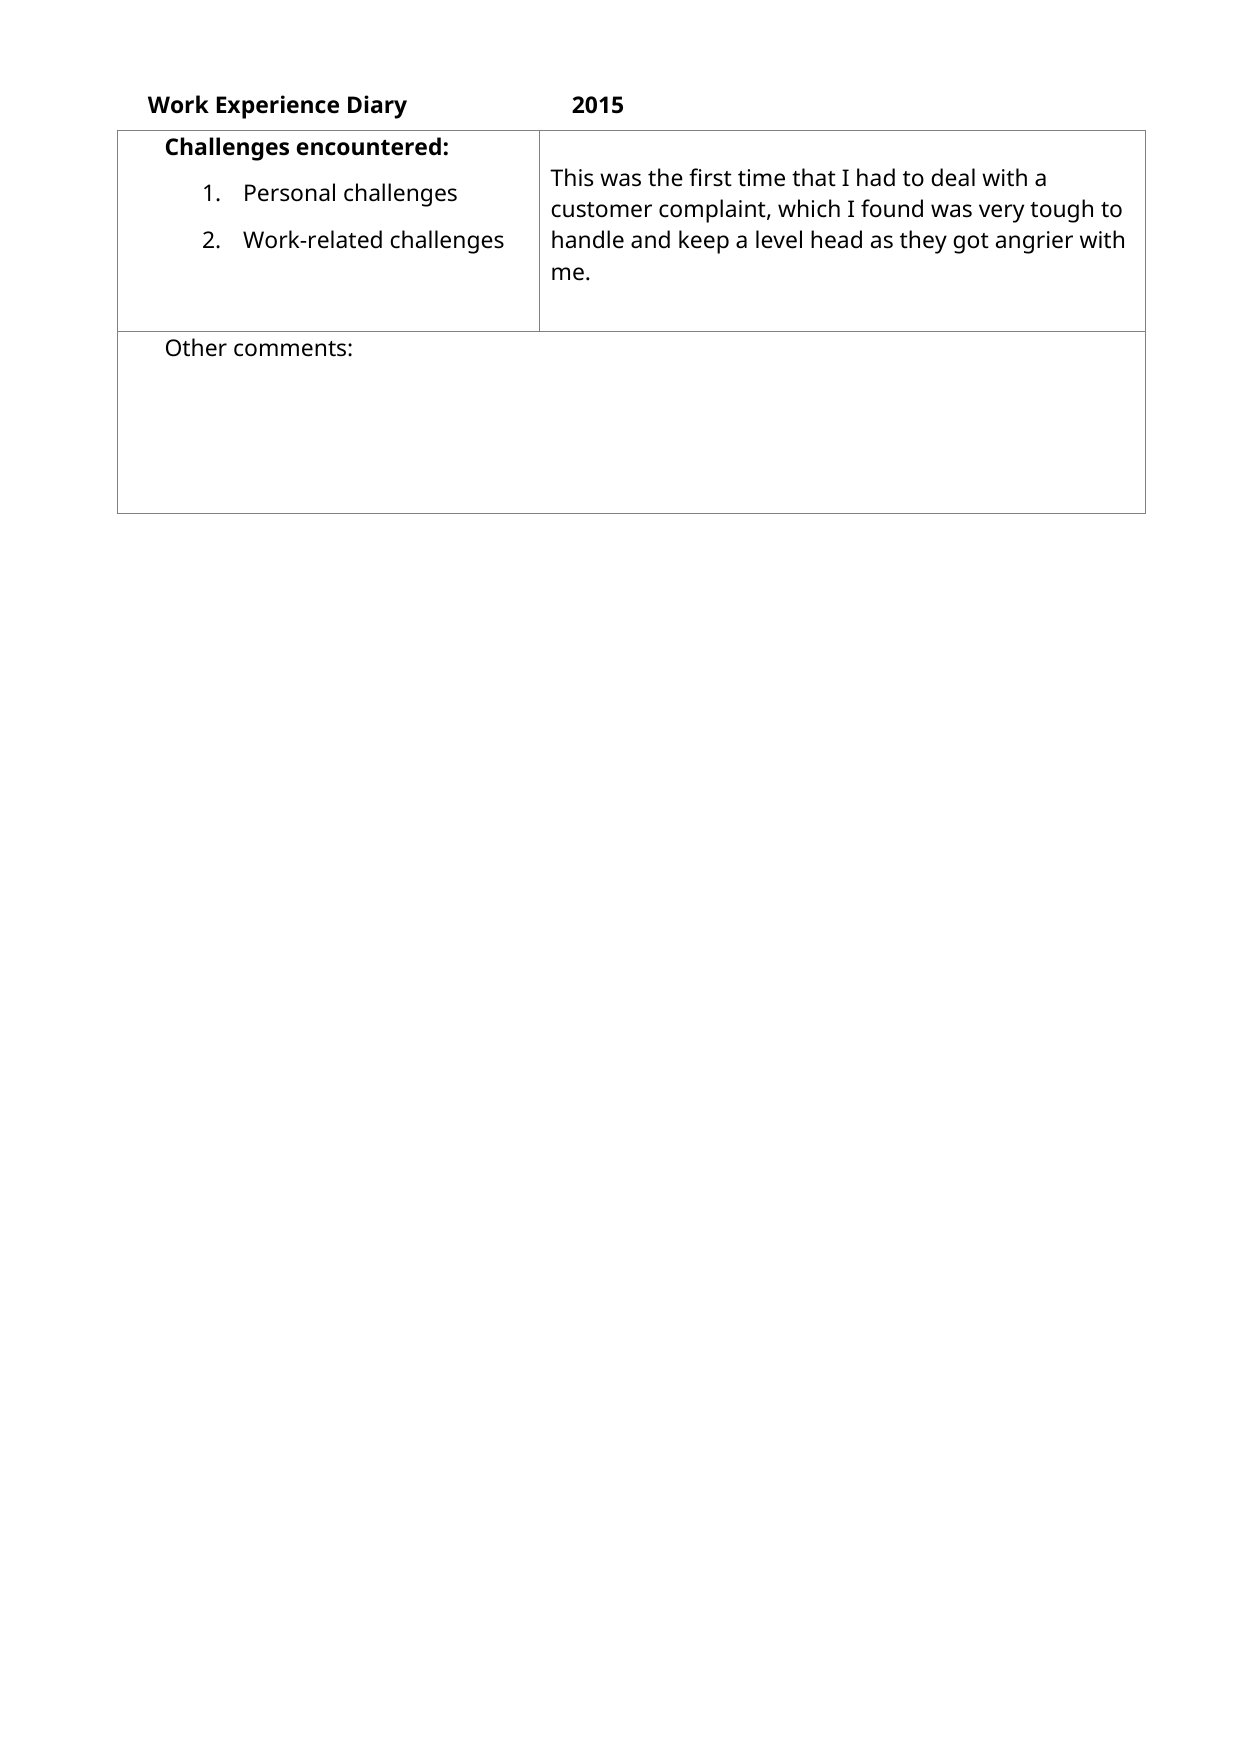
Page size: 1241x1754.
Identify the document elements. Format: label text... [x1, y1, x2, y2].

table_cell Other comments: [118, 332, 1145, 513]
table_cell Challenges encountered: Personal challenges Work-related challenges [118, 131, 539, 331]
table_cell This was the first time that I had to deal with a customer complaint, which I found was very tough to handle and keep a level head as they got angrier with me. [540, 131, 1145, 331]
